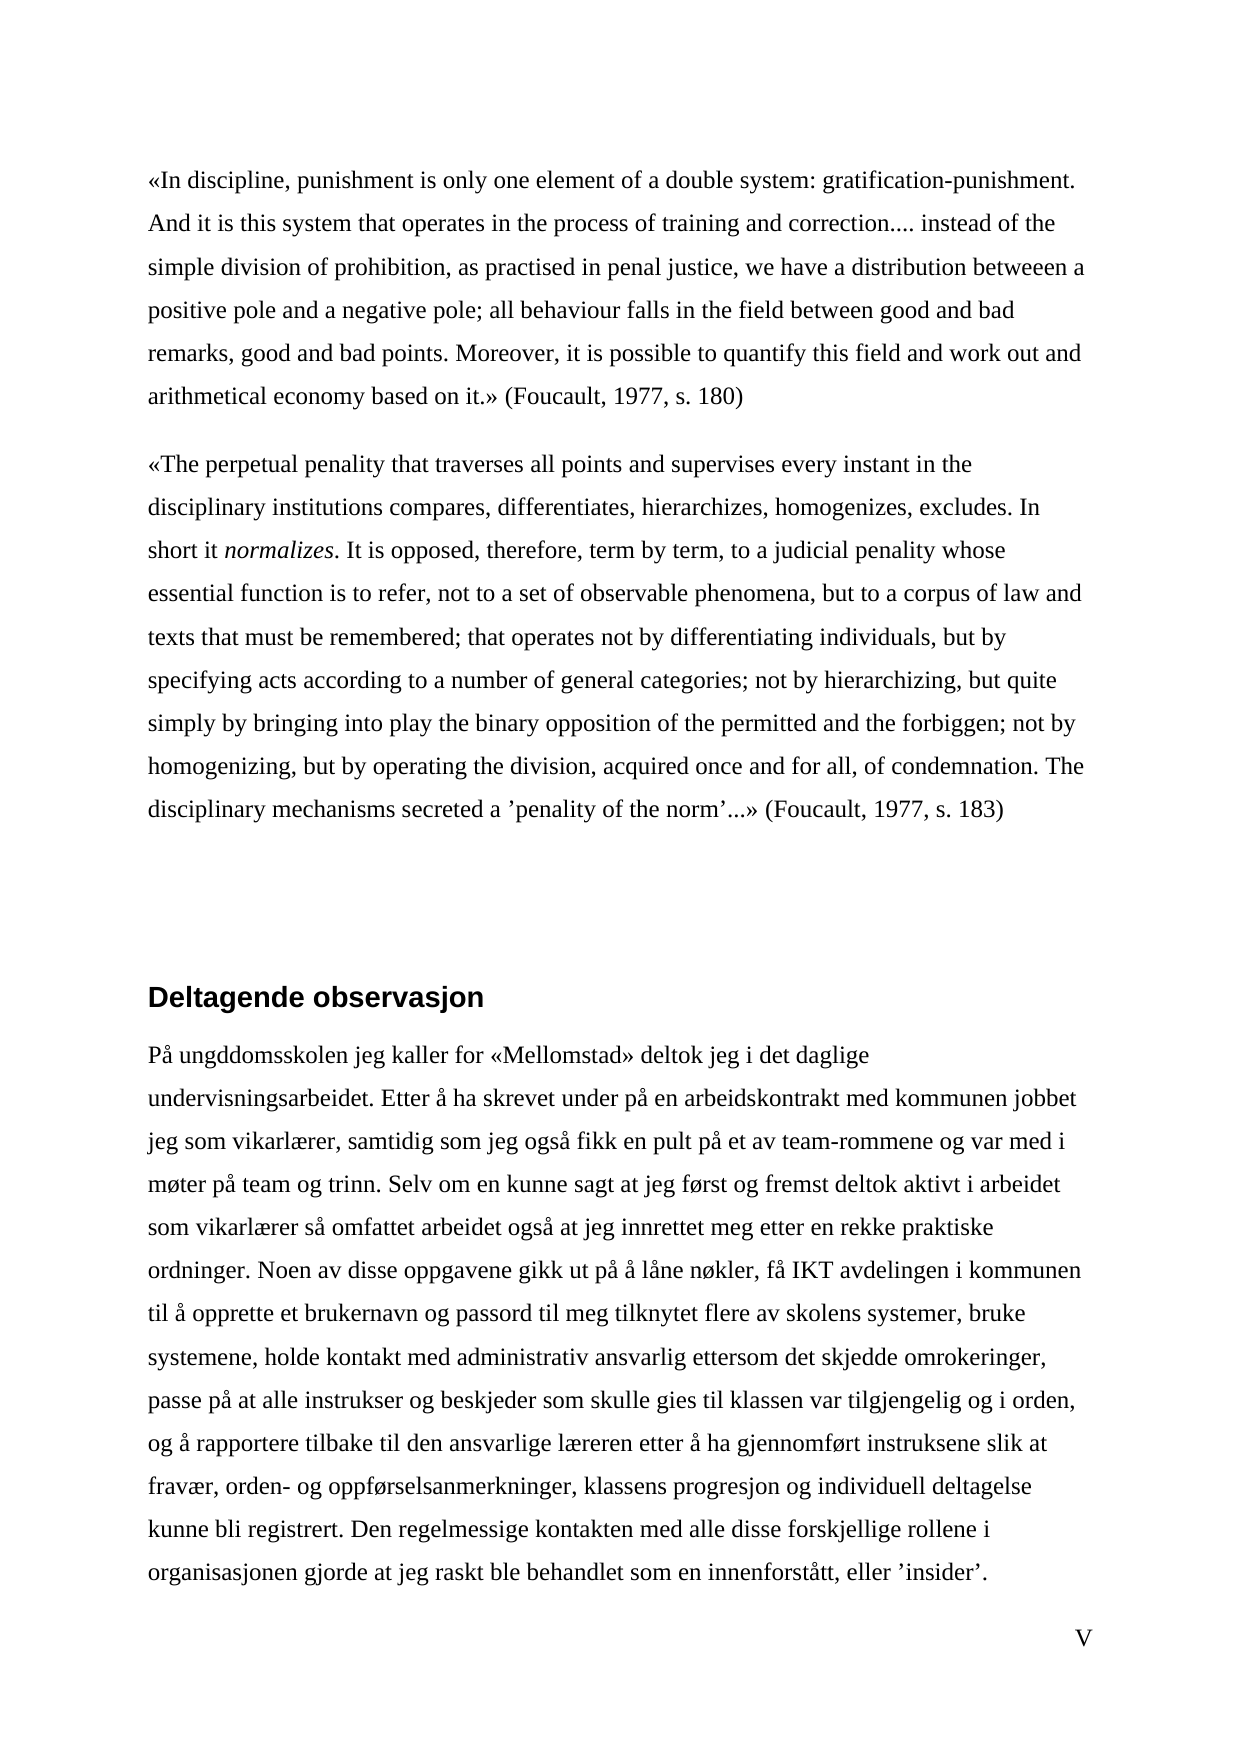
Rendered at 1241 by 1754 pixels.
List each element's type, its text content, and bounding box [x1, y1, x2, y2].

text «The perpetual penality that traverses all points and supervises every instant in the disciplinary institutions compares, differentiates, hierarchizes, homogenizes, excludes. In short it normalizes. It is opposed, therefore, term by term, to a judicial penality whose essential function is to refer, not to a set of observable phenomena, but to a corpus of law and texts that must be remembered; that operates not by differentiating individuals, but by specifying acts according to a number of general categories; not by hierarchizing, but quite simply by bringing into play the binary opposition of the permitted and the forbiggen; not by homogenizing, but by operating the division, acquired once and for all, of condemnation. The disciplinary mechanisms secreted a ’penality of the norm’...» (Foucault, 1977, s. 183) [148, 449, 1092, 823]
text «In discipline, punishment is only one element of a double system: gratification-punishment. And it is this system that operates in the process of training and correction.... instead of the simple division of prohibition, as practised in penal justice, we have a distribution betweeen a positive pole and a negative pole; all behaviour falls in the field between good and bad remarks, good and bad points. Moreover, it is possible to quantify this field and work out and arithmetical economy based on it.» (Foucault, 1977, s. 180) [148, 165, 1092, 410]
text På ungddomsskolen jeg kaller for «Mellomstad» deltok jeg i det daglige undervisningsarbeidet. Etter å ha skrevet under på en arbeidskontrakt med kommunen jobbet jeg som vikarlærer, samtidig som jeg også fikk en pult på et av team-rommene og var med i møter på team og trinn. Selv om en kunne sagt at jeg først og fremst deltok aktivt i arbeidet som vikarlærer så omfattet arbeidet også at jeg innrettet meg etter en rekke praktiske ordninger. Noen av disse oppgavene gikk ut på å låne nøkler, få IKT avdelingen i kommunen til å opprette et brukernavn og passord til meg tilknytet flere av skolens systemer, bruke systemene, holde kontakt med administrativ ansvarlig ettersom det skjedde omrokeringer, passe på at alle instrukser og beskjeder som skulle gies til klassen var tilgjengelig og i orden, og å rapportere tilbake til den ansvarlige læreren etter å ha gjennomført instruksene slik at fravær, orden- og oppførselsanmerkninger, klassens progresjon og individuell deltagelse kunne bli registrert. Den regelmessige kontakten med alle disse forskjellige rollene i organisasjonen gjorde at jeg raskt ble behandlet som en innenforstått, eller ’insider’. [148, 1040, 1092, 1586]
subtitle Deltagende observasjon [148, 980, 1092, 1014]
